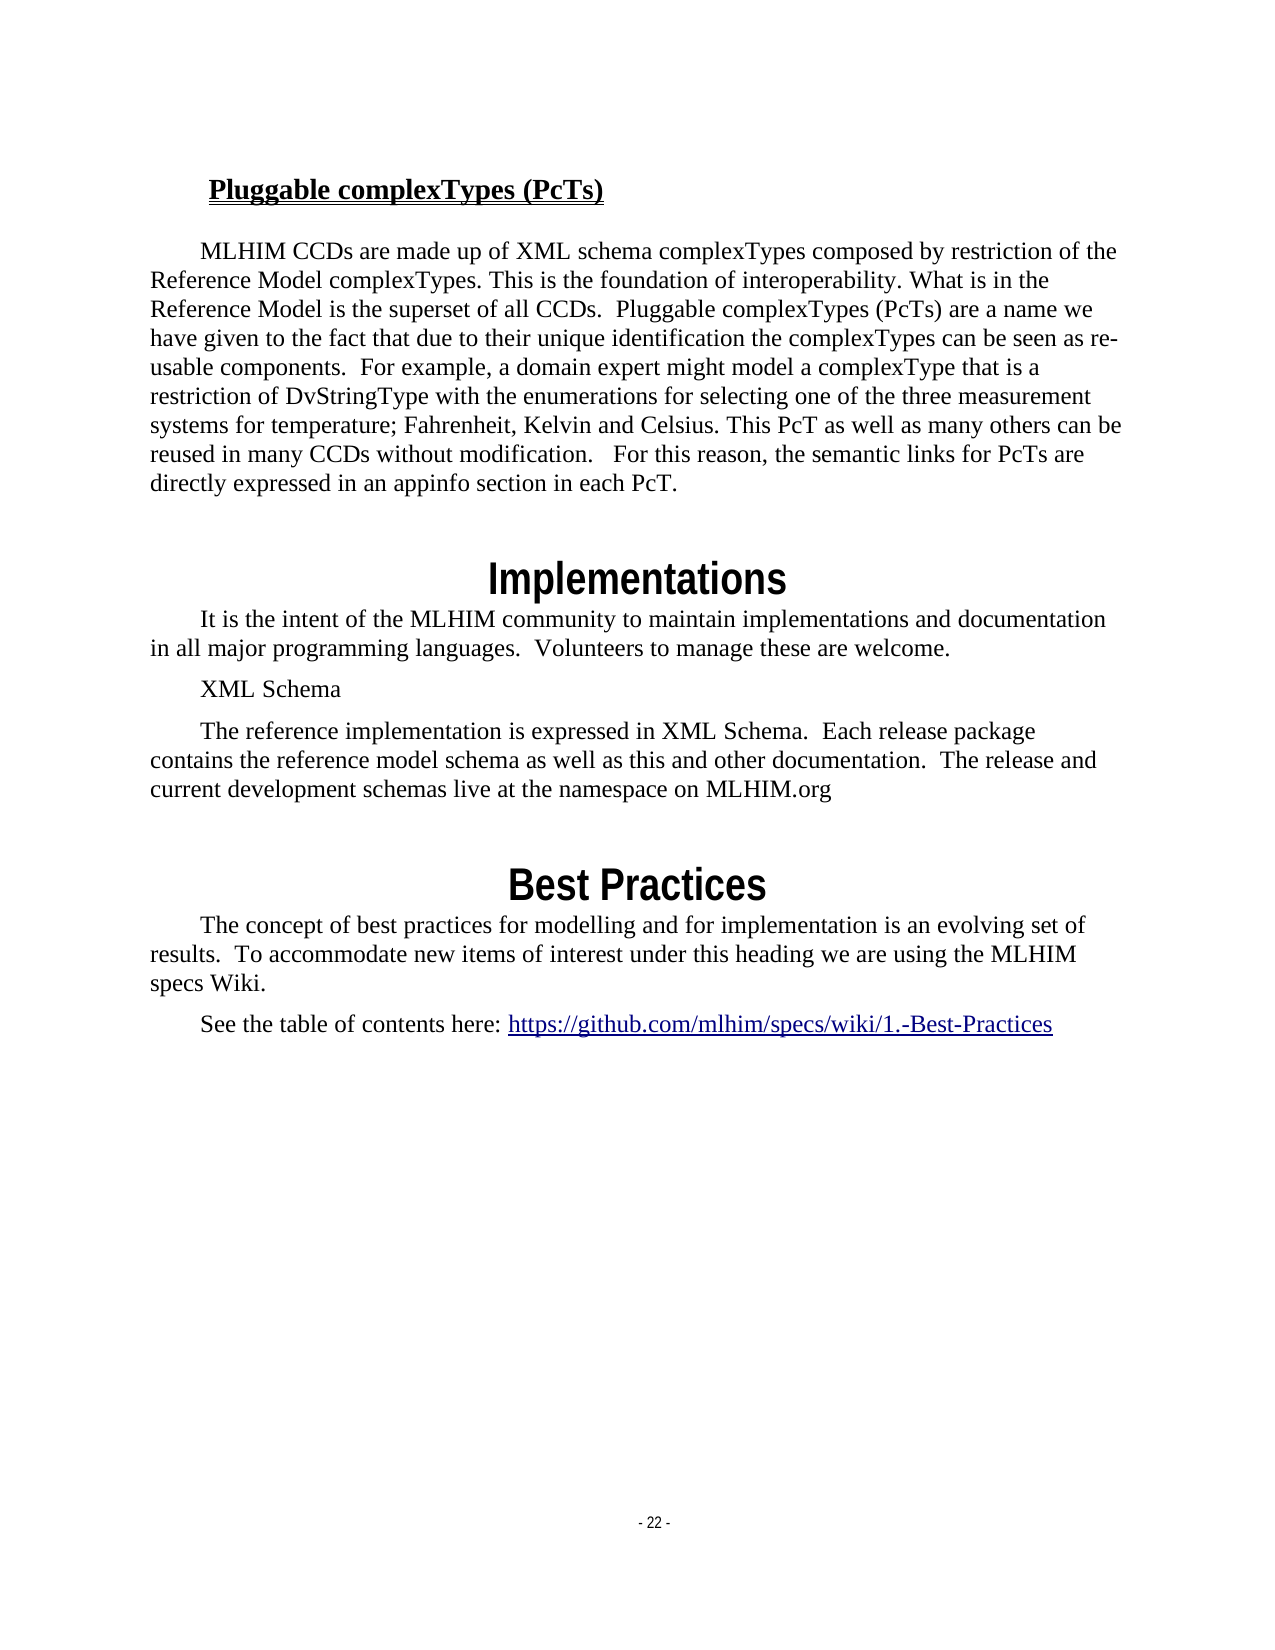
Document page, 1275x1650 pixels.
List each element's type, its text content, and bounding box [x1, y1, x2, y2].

text XML Schema [150, 674, 1125, 703]
text The reference implementation is expressed in XML Schema. Each release package contains the reference model schema as well as this and other documentation. The release and current development schemas live at the namespace on MLHIM.org [150, 716, 1125, 803]
text MLHIM CCDs are made up of XML schema complexTypes composed by restriction of the Reference Model complexTypes. This is the foundation of interoperability. What is in the Reference Model is the superset of all CCDs. Pluggable complexTypes (PcTs) are a name we have given to the fact that due to their unique identification the complexTypes can be seen as re-usable components. For example, a domain expert might model a complexType that is a restriction of DvStringType with the enumerations for selecting one of the three measurement systems for temperature; Fahrenheit, Kelvin and Celsius. This PcT as well as many others can be reused in many CCDs without modification. For this reason, the semantic links for PcTs are directly expressed in an appinfo section in each PcT. [150, 236, 1125, 497]
text The concept of best practices for modelling and for implementation is an evolving set of results. To accommodate new items of interest under this heading we are using the MLHIM specs Wiki. [150, 910, 1125, 997]
text See the table of contents here: https://github.com/mlhim/specs/wiki/1.-Best-Practices [150, 1009, 1125, 1038]
text It is the intent of the MLHIM community to maintain implementations and documentation in all major programming languages. Volunteers to manage these are welcome. [150, 604, 1125, 662]
subtitle Pluggable complexTypes (PcTs) [150, 172, 1125, 206]
